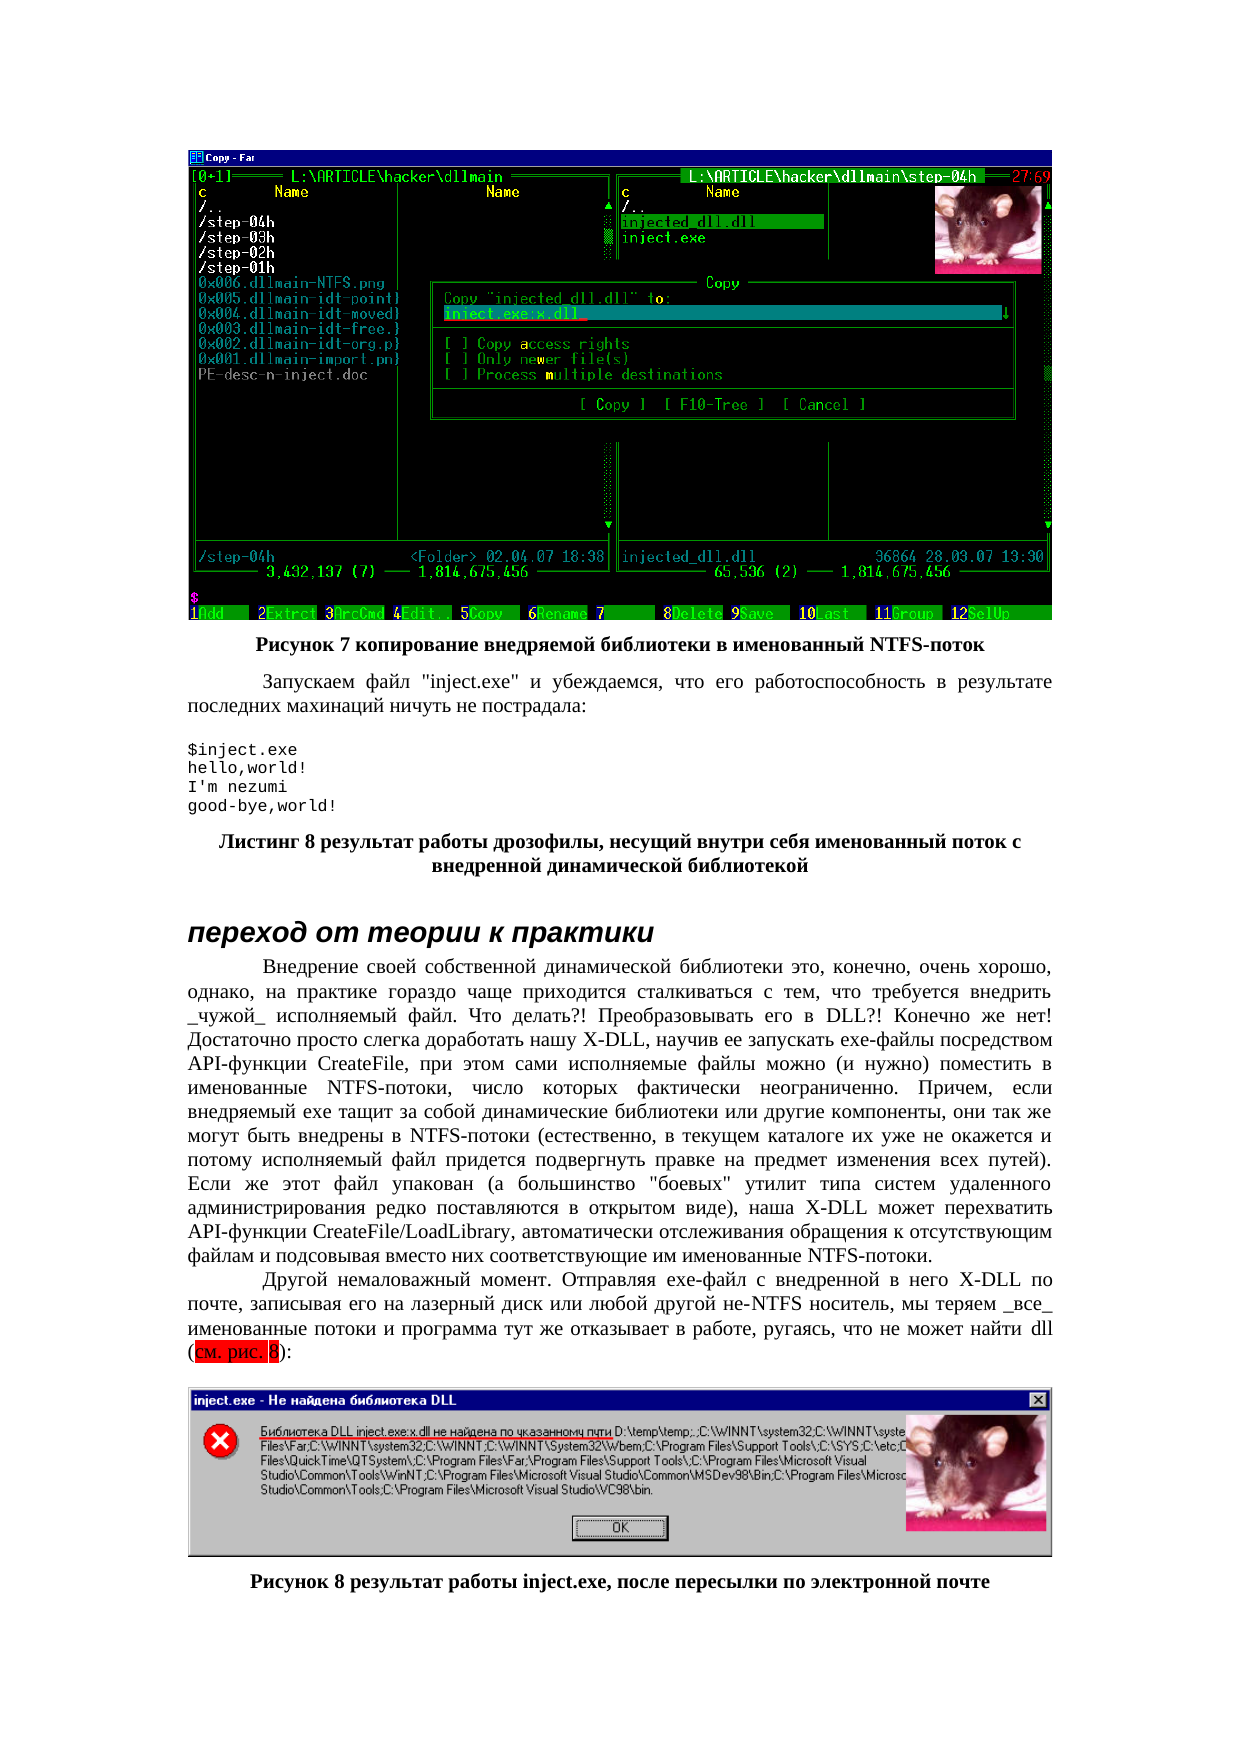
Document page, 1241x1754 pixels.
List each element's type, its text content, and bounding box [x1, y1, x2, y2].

text Листинг 8 результат работы дрозофилы, несущий внутри себя именованный поток с внедренной динамической библиотекой [187, 829, 1053, 877]
text Внедрение своей собственной динамической библиотеки это, конечно, очень хорошо, однако, на практике гораздо чаще приходится сталкиваться с тем, что требуется внедрить _чужой_ исполняемый файл. Что делать?! Преобразовывать его в DLL?! Конечно же нет! Достаточно просто слегка доработать нашу X-DLL, научив ее запускать exe-файлы посредством API-функции CreateFile, при этом сами исполняемые файлы можно (и нужно) поместить в именованные NTFS-потоки, число которых фактически неограниченно. Причем, если внедряемый exe тащит за собой динамические библиотеки или другие компоненты, они так же могут быть внедрены в NTFS-потоки (естественно, в текущем каталоге их уже не окажется и потому исполняемый файл придется подвергнуть правке на предмет изменения всех путей). Если же этот файл упакован (а большинство "боевых" утилит типа систем удаленного администрирования редко поставляются в открытом виде), наша X-DLL может перехватить API-функции CreateFile/LoadLibrary, автоматически отслеживания обращения к отсутствующим файлам и подсовывая вместо них соответствующие им именованные NTFS-потоки. [187, 954, 1053, 1267]
text Рисунок 8 результат работы inject.exe, после пересылки по электронной почте [187, 1569, 1053, 1593]
text I'm nezumi [187, 779, 1053, 798]
picture [188, 150, 1052, 620]
text $inject.exe [187, 741, 1053, 760]
text good-bye,world! [187, 798, 1053, 817]
text Рисунок 7 копирование внедряемой библиотеки в именованный NTFS-поток [187, 632, 1053, 656]
subtitle переход от теории к практики [187, 915, 1053, 948]
text Запускаем файл "inject.exe" и убеждаемся, что его работоспособность в результате последних махинаций ничуть не пострадала: [187, 669, 1053, 717]
picture [188, 1387, 1053, 1557]
text Другой немаловажный момент. Отправляя exe-файл с внедренной в него X-DLL по почте, записывая его на лазерный диск или любой другой не-NTFS носитель, мы теряем _все_ именованные потоки и программа тут же отказывает в работе, ругаясь, что не может найти dll (см. рис. 8): [187, 1267, 1053, 1363]
text hello,world! [187, 760, 1053, 779]
